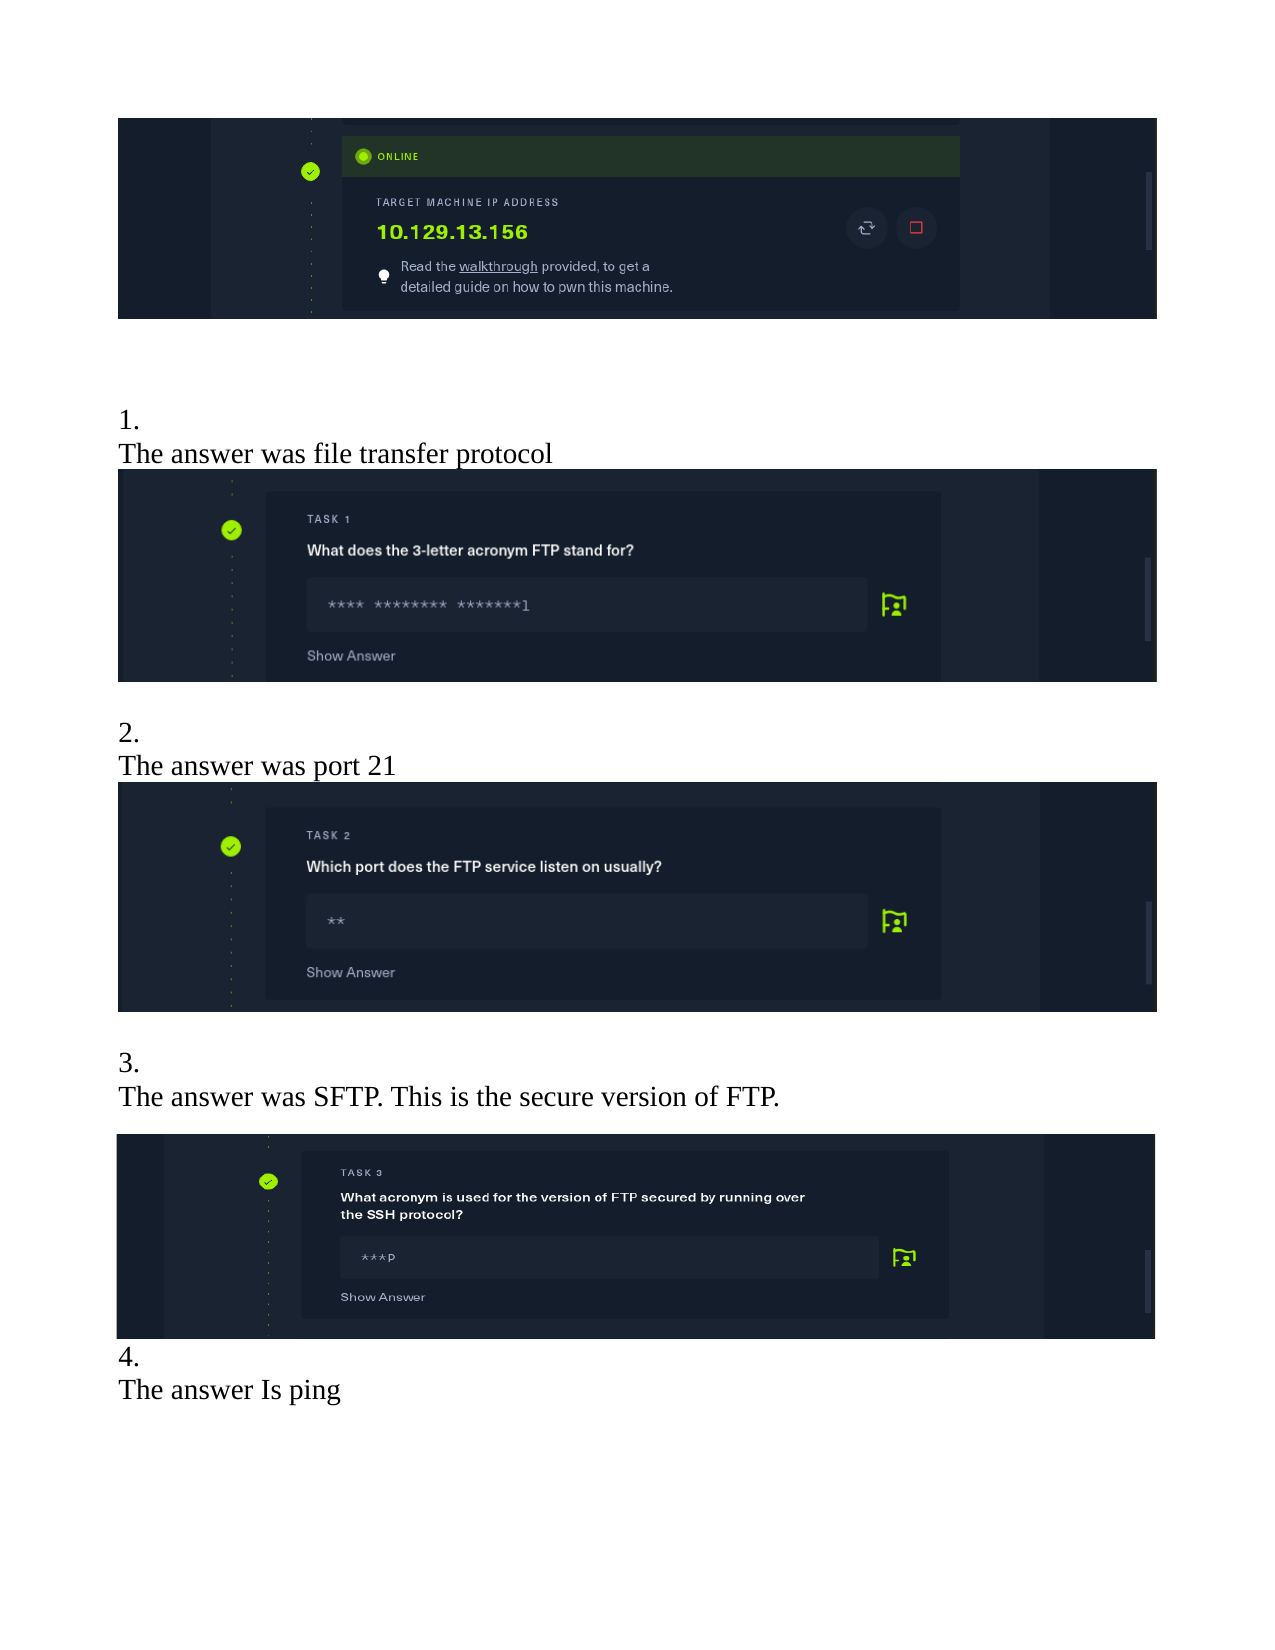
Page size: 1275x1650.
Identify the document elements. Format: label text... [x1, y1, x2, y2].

text 1. [118, 402, 1157, 436]
text 4. [118, 1112, 1157, 1372]
text The answer was port 21 [118, 748, 1157, 782]
picture [118, 469, 1157, 682]
picture [116, 1134, 1156, 1339]
text 3. [118, 1045, 1157, 1079]
text The answer was file transfer protocol [118, 436, 1157, 469]
text The answer Is ping [118, 1372, 1157, 1406]
picture [118, 782, 1157, 1012]
text The answer was SFTP. This is the secure version of FTP. [118, 1079, 1157, 1112]
picture [118, 118, 1157, 319]
text 2. [118, 715, 1157, 748]
